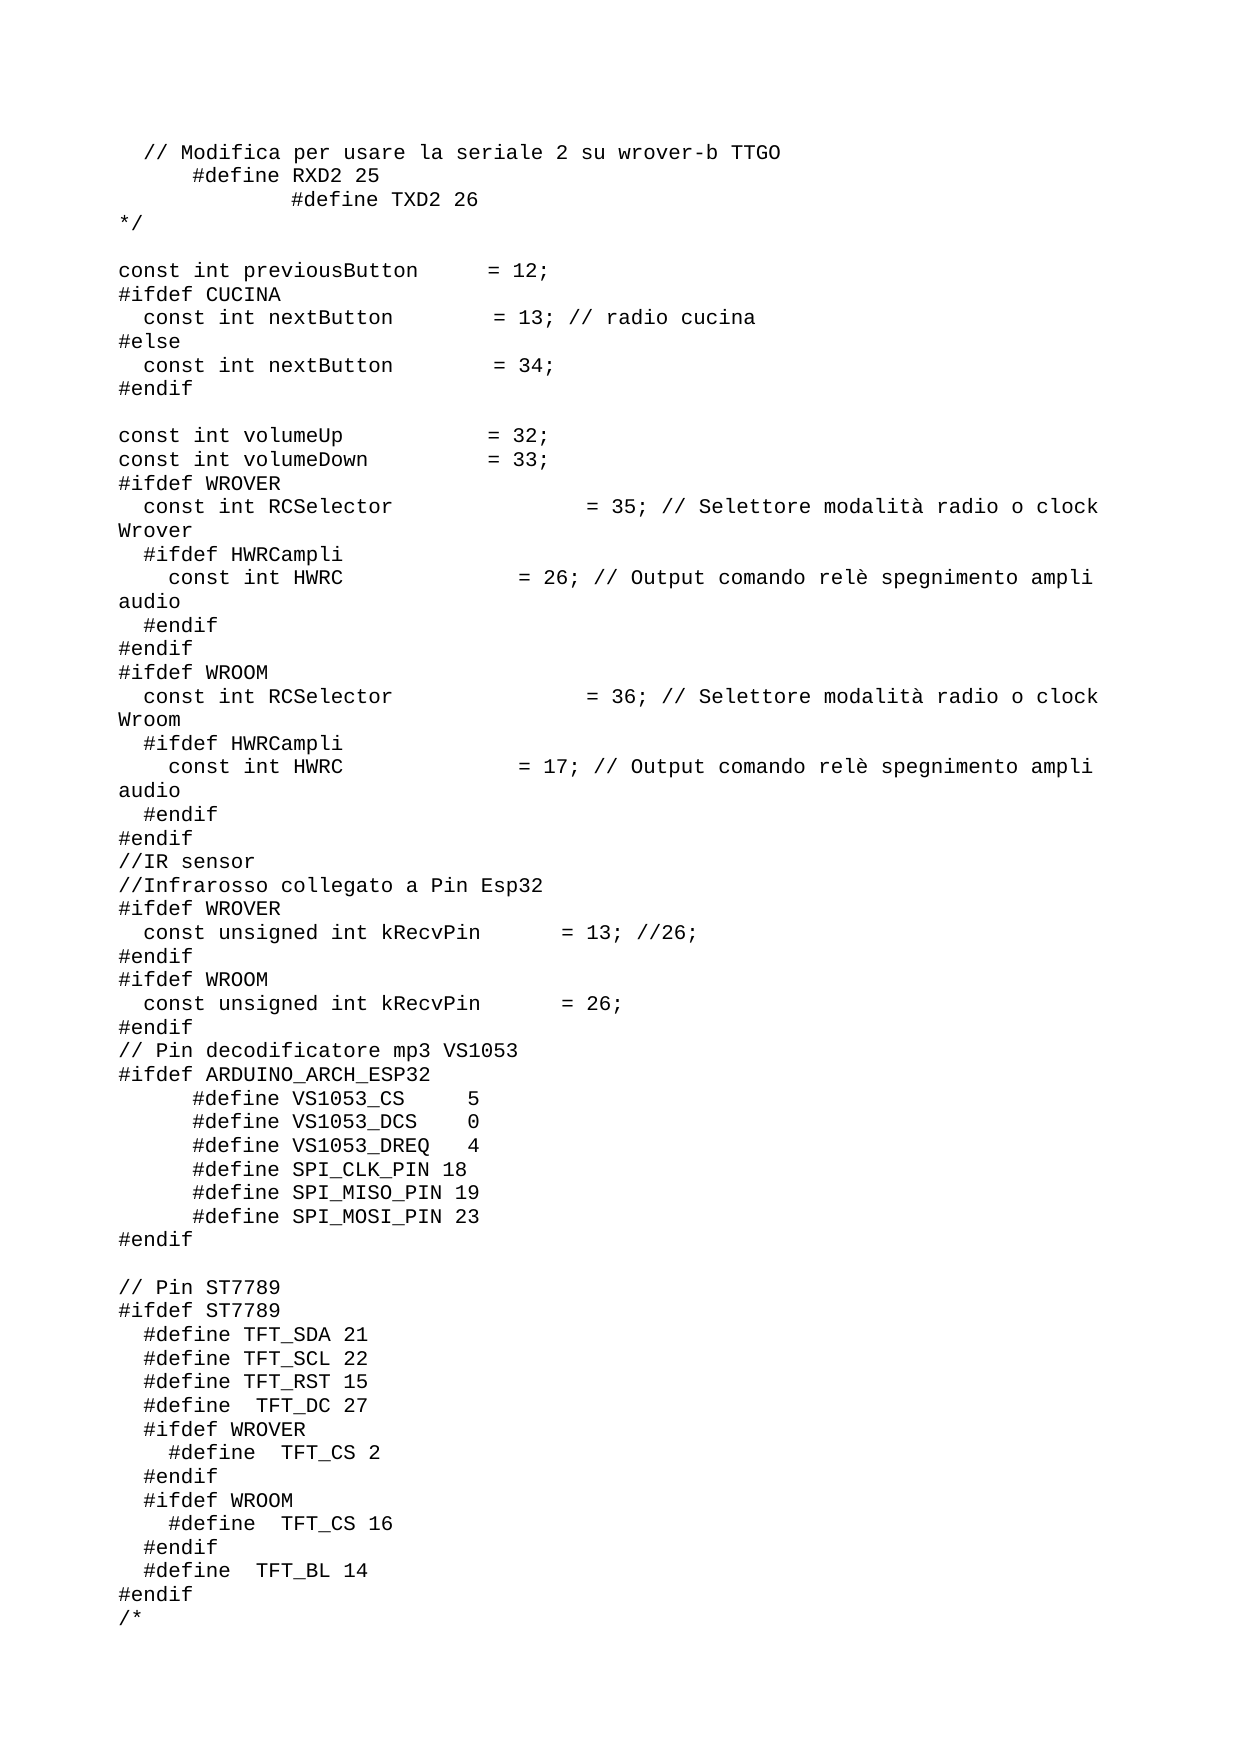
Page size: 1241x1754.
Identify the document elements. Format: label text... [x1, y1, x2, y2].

text // Pin ST7789 [118, 1277, 1122, 1300]
text #define SPI_MOSI_PIN 23 [118, 1206, 1122, 1229]
text #ifdef WROOM [118, 662, 1122, 686]
text #ifdef HWRCampli [118, 544, 1122, 567]
text #define VS1053_DREQ 4 [118, 1135, 1122, 1158]
text #ifdef CUCINA [118, 284, 1122, 307]
text const int volumeDown = 33; [118, 449, 1122, 473]
text #define TFT_CS 16 [118, 1513, 1122, 1537]
text const int nextButton = 13; // radio cucina [118, 307, 1122, 331]
text #define TXD2 26 [118, 189, 1122, 213]
text #else [118, 331, 1122, 354]
text const int RCSelector = 35; // Selettore modalità radio o clock Wrover [118, 496, 1122, 544]
text #define TFT_BL 14 [118, 1561, 1122, 1584]
text #define TFT_SDA 21 [118, 1324, 1122, 1348]
text #ifdef WROOM [118, 969, 1122, 993]
text #ifdef WROOM [118, 1489, 1122, 1513]
text #define VS1053_DCS 0 [118, 1111, 1122, 1135]
text #endif [118, 1466, 1122, 1489]
text // Pin decodificatore mp3 VS1053 [118, 1040, 1122, 1064]
text const int previousButton = 12; [118, 260, 1122, 284]
text */ [118, 213, 1122, 236]
text #define TFT_DC 27 [118, 1395, 1122, 1419]
text const int volumeUp = 32; [118, 426, 1122, 449]
text #ifdef ST7789 [118, 1300, 1122, 1324]
text #define SPI_CLK_PIN 18 [118, 1158, 1122, 1182]
text const int HWRC = 17; // Output comando relè spegnimento ampli audio [118, 757, 1122, 804]
text #endif [118, 946, 1122, 969]
text #ifdef WROVER [118, 898, 1122, 922]
text #endif [118, 615, 1122, 638]
text #define SPI_MISO_PIN 19 [118, 1182, 1122, 1206]
text #ifdef ARDUINO_ARCH_ESP32 [118, 1064, 1122, 1088]
text #endif [118, 638, 1122, 662]
text #endif [118, 1229, 1122, 1253]
text const int HWRC = 26; // Output comando relè spegnimento ampli audio [118, 567, 1122, 615]
text #endif [118, 1537, 1122, 1561]
text #endif [118, 804, 1122, 827]
text #endif [118, 378, 1122, 402]
text #define TFT_CS 2 [118, 1442, 1122, 1466]
text #define TFT_SCL 22 [118, 1348, 1122, 1371]
text #define RXD2 25 [118, 165, 1122, 189]
text #define TFT_RST 15 [118, 1371, 1122, 1395]
text //IR sensor [118, 851, 1122, 875]
text #endif [118, 1584, 1122, 1608]
text #ifdef WROVER [118, 1419, 1122, 1442]
text // Modifica per usare la seriale 2 su wrover-b TTGO [118, 142, 1122, 165]
text #ifdef HWRCampli [118, 733, 1122, 757]
text #ifdef WROVER [118, 473, 1122, 496]
text //Infrarosso collegato a Pin Esp32 [118, 875, 1122, 898]
text const int nextButton = 34; [118, 354, 1122, 378]
text const int RCSelector = 36; // Selettore modalità radio o clock Wroom [118, 686, 1122, 733]
text const unsigned int kRecvPin = 26; [118, 993, 1122, 1017]
text const unsigned int kRecvPin = 13; //26; [118, 922, 1122, 946]
text /* [118, 1608, 1122, 1631]
text #endif [118, 827, 1122, 851]
text #endif [118, 1017, 1122, 1040]
text #define VS1053_CS 5 [118, 1088, 1122, 1111]
